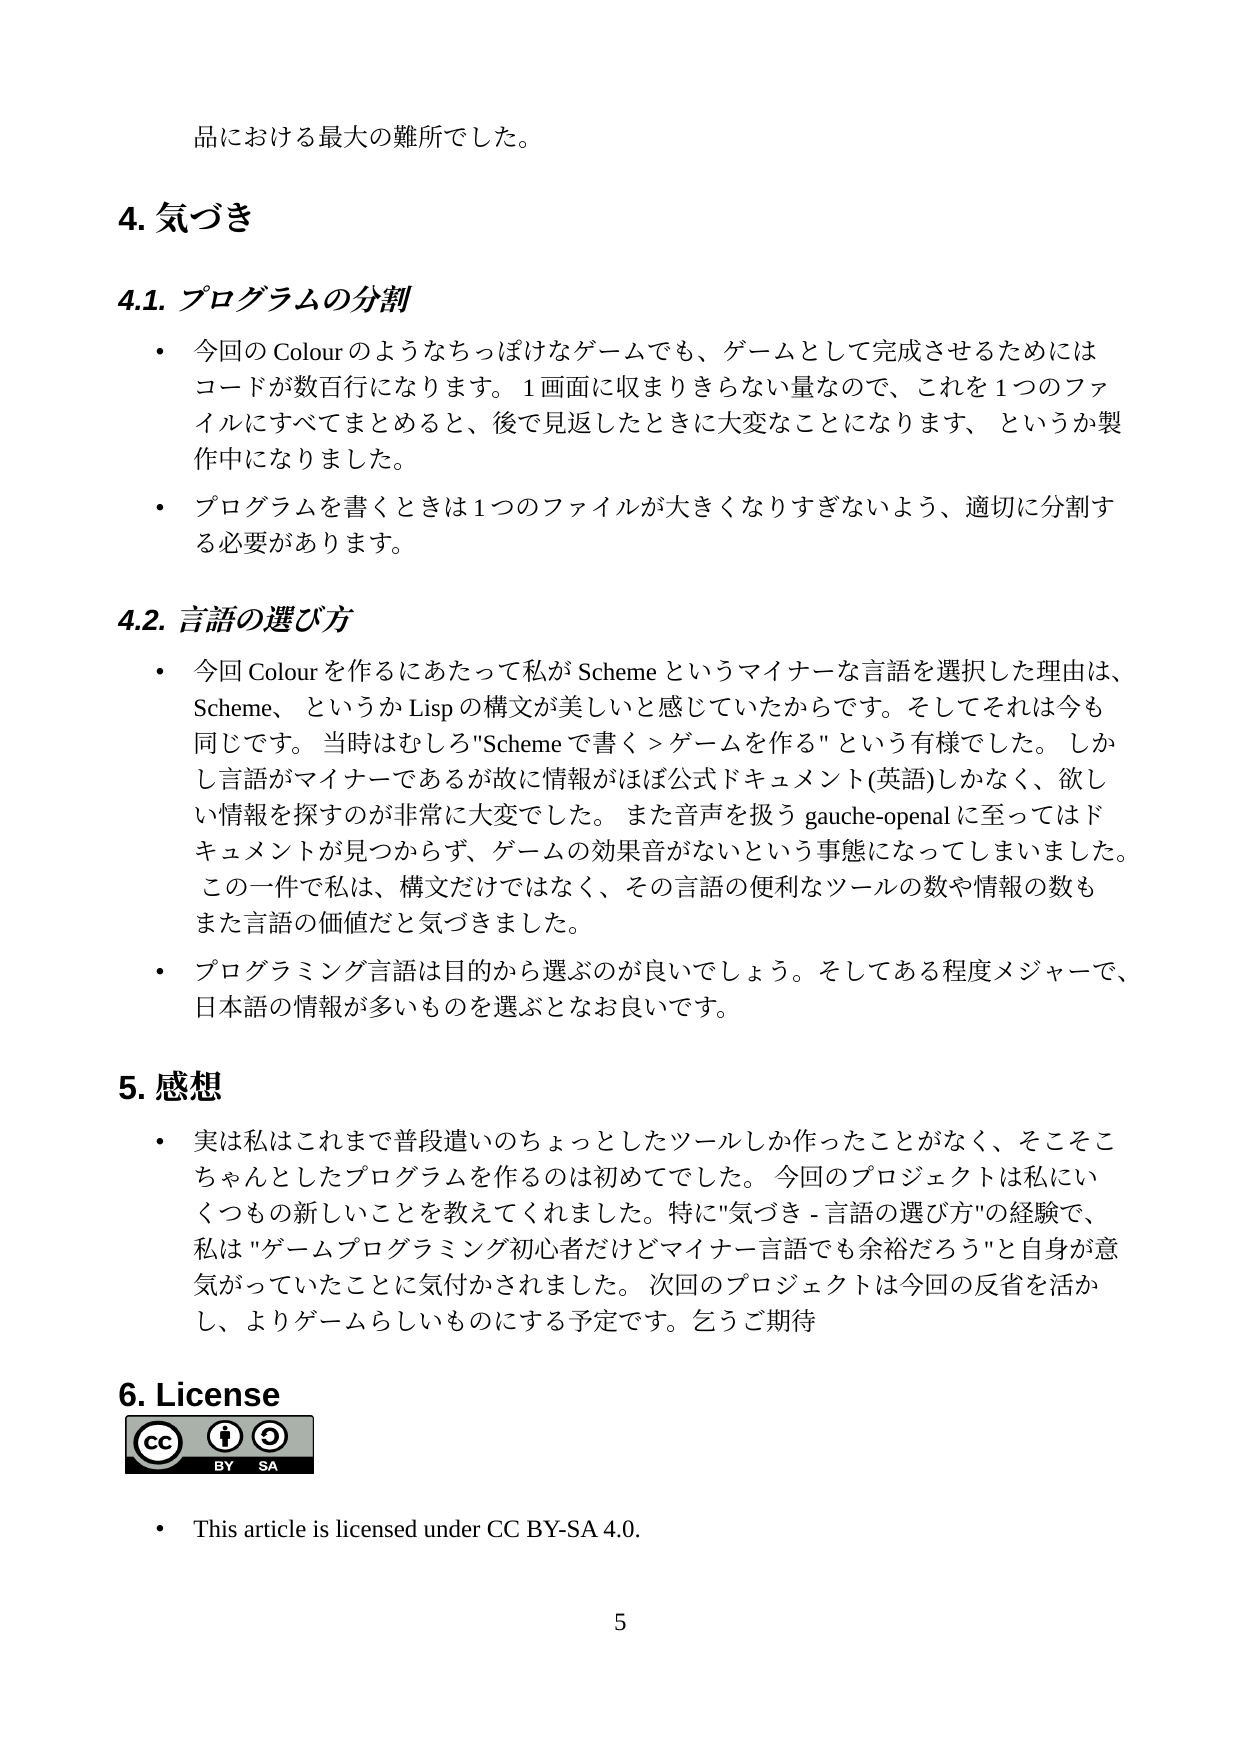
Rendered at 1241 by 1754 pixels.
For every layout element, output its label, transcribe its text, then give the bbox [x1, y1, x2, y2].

subtitle 言語の選び方 [118, 597, 1122, 639]
picture [125, 1415, 314, 1474]
subtitle プログラムの分割 [118, 277, 1122, 319]
subtitle 感想 [118, 1061, 1122, 1109]
list 今回のColourのようなちっぽけなゲームでも、ゲームとして完成させるためにはコードが数百行になります。 1画面に収まりきらない量なので、これを1つのファイルにすべてまとめると、後で見返したときに大変なことになります、 というか製作中になりました。 [156, 332, 1122, 475]
list 品における最大の難所でした。 [156, 118, 1122, 154]
list 実は私はこれまで普段遣いのちょっとしたツールしか作ったことがなく、そこそこちゃんとしたプログラムを作るのは初めてでした。 今回のプロジェクトは私にいくつもの新しいことを教えてくれました。特に"気づき - 言語の選び方"の経験で、私は "ゲームプログラミング初心者だけどマイナー言語でも余裕だろう"と自身が意気がっていたことに気付かされました。 次回のプロジェクトは今回の反省を活かし、よりゲームらしいものにする予定です。乞うご期待 [156, 1122, 1122, 1337]
list プログラムを書くときは1つのファイルが大きくなりすぎないよう、適切に分割する必要があります。 [156, 488, 1122, 560]
list プログラミング言語は目的から選ぶのが良いでしょう。そしてある程度メジャーで、日本語の情報が多いものを選ぶとなお良いです。 [156, 952, 1122, 1023]
subtitle License [118, 1375, 1122, 1413]
list This article is licensed under CC BY-SA 4.0. [156, 1514, 1122, 1543]
list 今回Colourを作るにあたって私がSchemeというマイナーな言語を選択した理由は、Scheme、 というかLispの構文が美しいと感じていたからです。そしてそれは今も同じです。 当時はむしろ"Schemeで書く > ゲームを作る" という有様でした。 しかし言語がマイナーであるが故に情報がほぼ公式ドキュメント(英語)しかなく、欲しい情報を探すのが非常に大変でした。 また音声を扱うgauche-openalに至ってはドキュメントが見つからず、ゲームの効果音がないという事態になってしまいました。 この一件で私は、構文だけではなく、その言語の便利なツールの数や情報の数もまた言語の価値だと気づきました。 [156, 652, 1122, 939]
subtitle 気づき [118, 192, 1122, 240]
